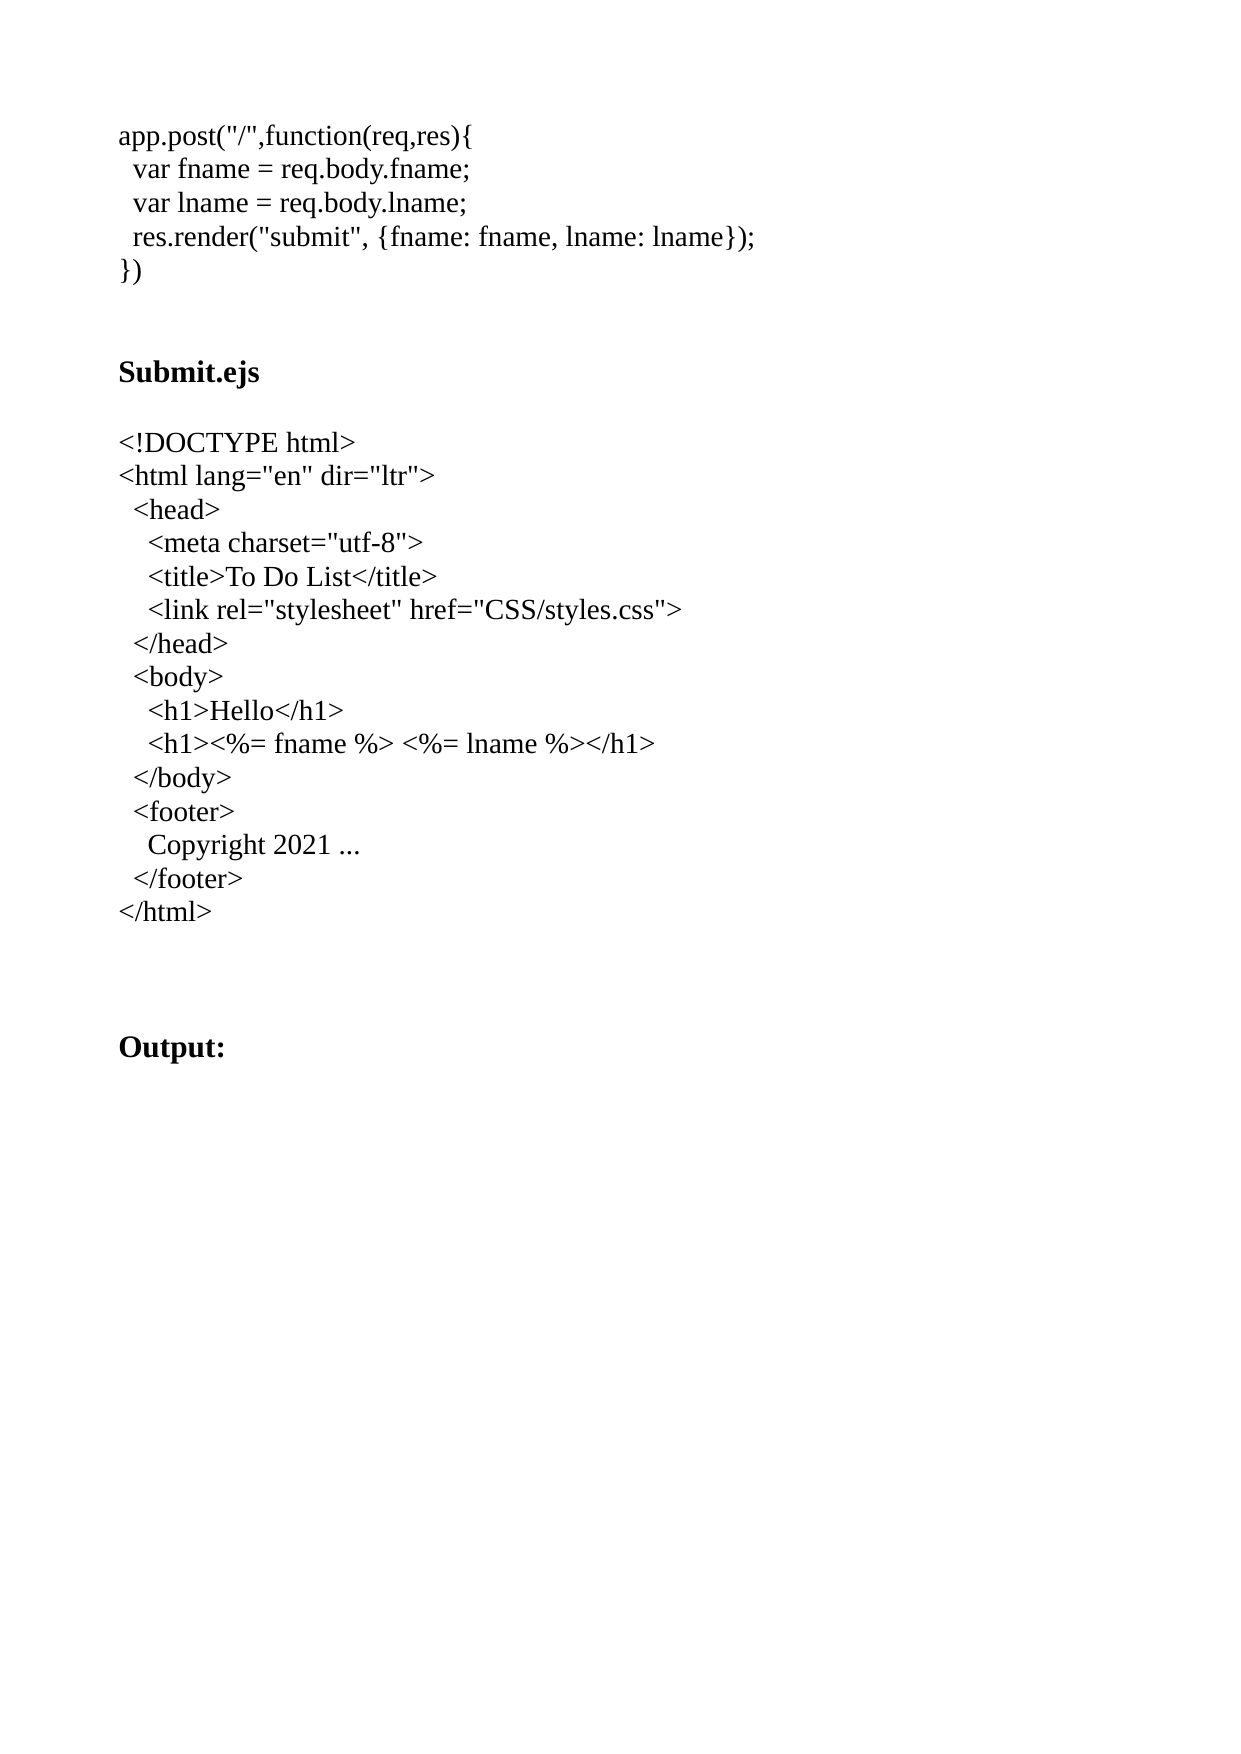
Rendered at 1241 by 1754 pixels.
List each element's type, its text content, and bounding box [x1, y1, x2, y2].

text <title>To Do List</title> [118, 559, 1122, 592]
text Output: [118, 1028, 1122, 1064]
text Submit.ejs [118, 353, 1122, 389]
text <meta charset="utf-8"> [118, 525, 1122, 559]
text <html lang="en" dir="ltr"> [118, 458, 1122, 492]
text <h1>Hello</h1> [118, 693, 1122, 727]
text var lname = req.body.lname; [118, 185, 1122, 219]
text Copyright 2021 ... [118, 827, 1122, 861]
text <body> [118, 659, 1122, 693]
text <link rel="stylesheet" href="CSS/styles.css"> [118, 592, 1122, 626]
text var fname = req.body.fname; [118, 152, 1122, 185]
text </footer> [118, 861, 1122, 894]
text <h1><%= fname %> <%= lname %></h1> [118, 727, 1122, 760]
text <head> [118, 492, 1122, 525]
text <footer> [118, 794, 1122, 827]
text </head> [118, 626, 1122, 659]
text }) [118, 252, 1122, 286]
text <!DOCTYPE html> [118, 425, 1122, 458]
text </html> [118, 894, 1122, 928]
text res.render("submit", {fname: fname, lname: lname}); [118, 219, 1122, 252]
text app.post("/",function(req,res){ [118, 118, 1122, 152]
text </body> [118, 760, 1122, 794]
